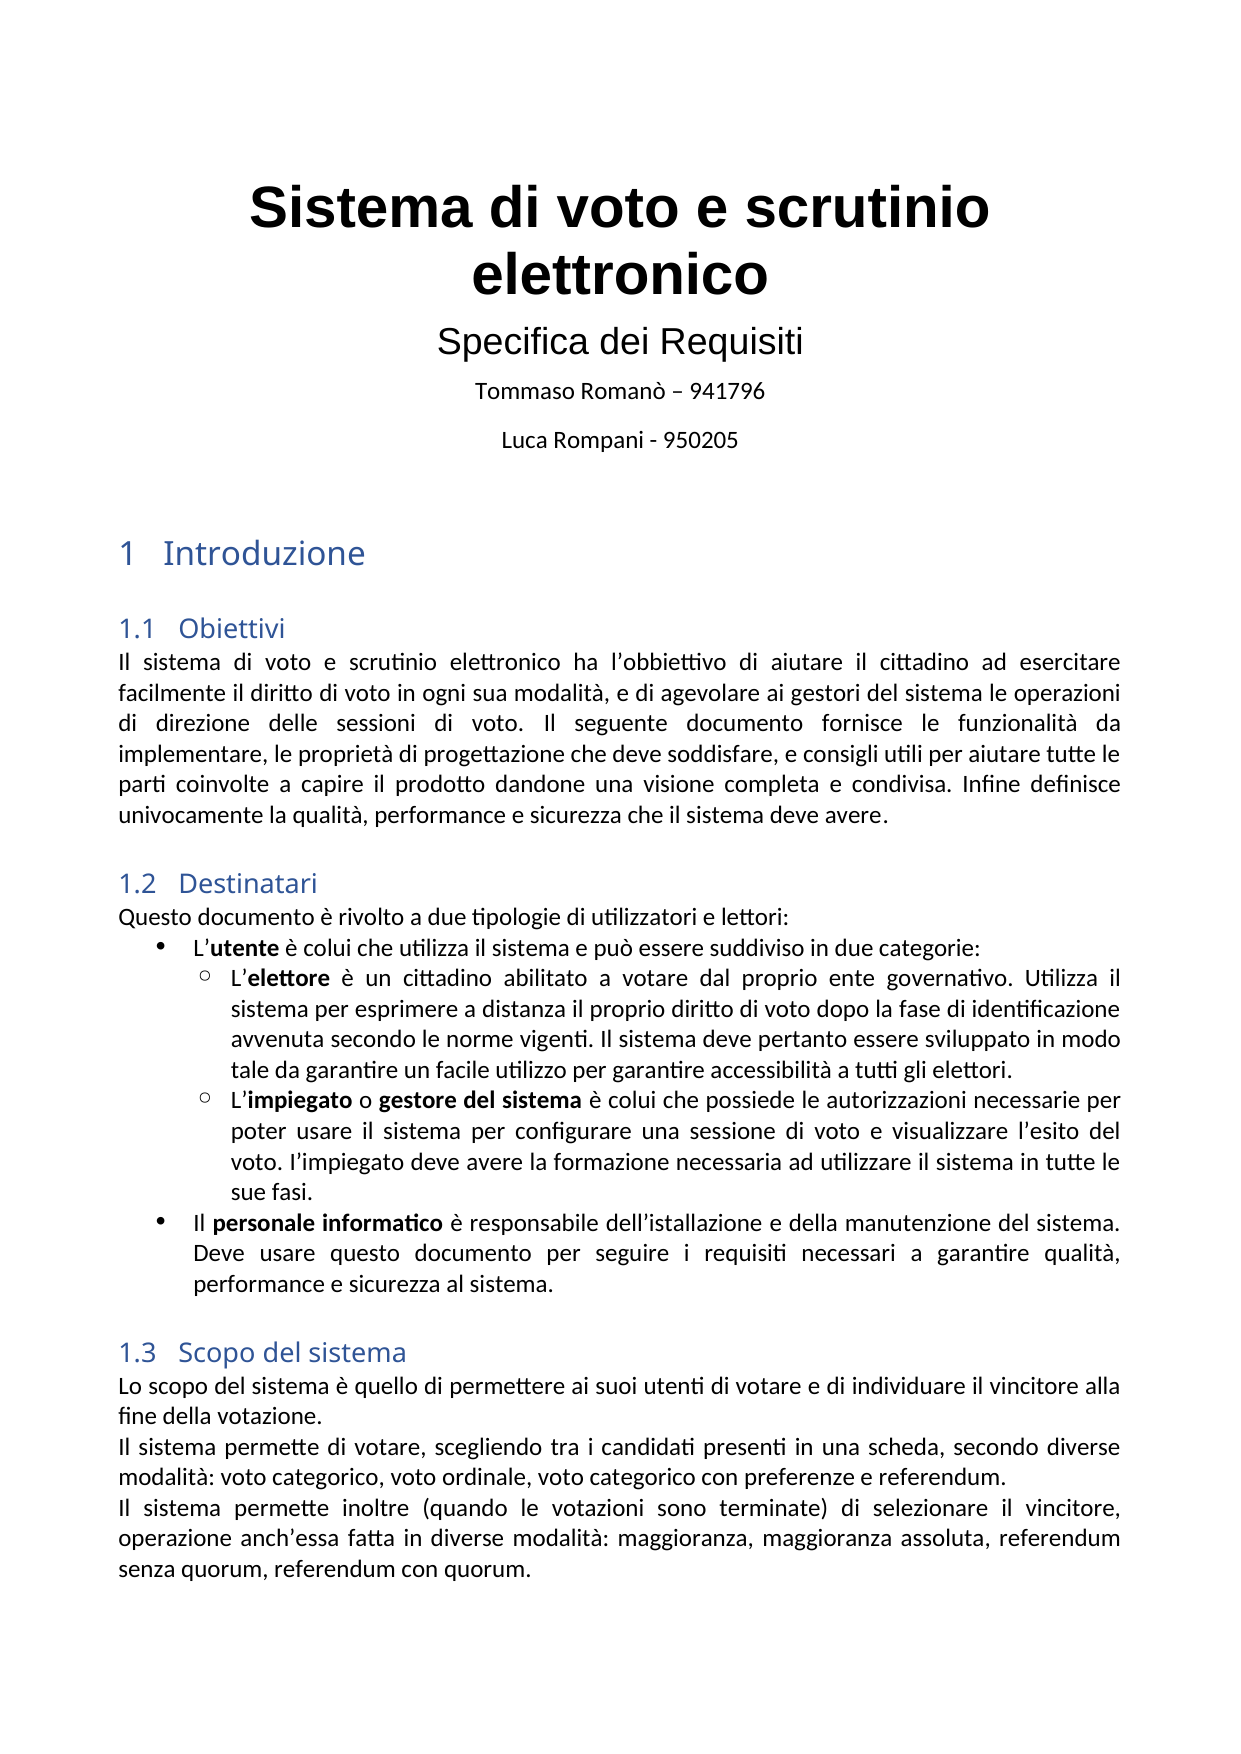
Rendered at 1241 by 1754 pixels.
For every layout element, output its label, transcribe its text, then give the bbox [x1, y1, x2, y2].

subtitle Introduzione [118, 529, 1122, 575]
subtitle Destinatari [118, 864, 1122, 901]
text Il sistema permette inoltre (quando le votazioni sono terminate) di selezionare il vincitore, operazione anch’essa fatta in diverse modalità: maggioranza, maggioranza assoluta, referendum senza quorum, referendum con quorum. [118, 1492, 1122, 1584]
list L’impiegato o gestore del sistema è colui che possiede le autorizzazioni necessarie per poter usare il sistema per configurare una sessione di voto e visualizzare l’esito del voto. I’impiegato deve avere la formazione necessaria ad utilizzare il sistema in tutte le sue fasi. [193, 1084, 1122, 1207]
title Sistema di voto e scrutinio elettronico [118, 173, 1122, 307]
text Il sistema permette di votare, scegliendo tra i candidati presenti in una scheda, secondo diverse modalità: voto categorico, voto ordinale, voto categorico con preferenze e referendum. [118, 1431, 1122, 1492]
text Tommaso Romanò – 941796 [118, 375, 1122, 405]
subtitle Scopo del sistema [118, 1333, 1122, 1370]
text Lo scopo del sistema è quello di permettere ai suoi utenti di votare e di individuare il vincitore alla fine della votazione. [118, 1370, 1122, 1431]
list Il personale informatico è responsabile dell’istallazione e della manutenzione del sistema. Deve usare questo documento per seguire i requisiti necessari a garantire qualità, performance e sicurezza al sistema. [156, 1207, 1122, 1298]
list L’utente è colui che utilizza il sistema e può essere suddiviso in due categorie: [156, 932, 1122, 962]
text Luca Rompani - 950205 [118, 424, 1122, 455]
text Questo documento è rivolto a due tipologie di utilizzatori e lettori: [118, 901, 1122, 932]
list L’elettore è un cittadino abilitato a votare dal proprio ente governativo. Utilizza il sistema per esprimere a distanza il proprio diritto di voto dopo la fase di identificazione avvenuta secondo le norme vigenti. Il sistema deve pertanto essere sviluppato in modo tale da garantire un facile utilizzo per garantire accessibilità a tutti gli elettori. [193, 962, 1122, 1084]
text Il sistema di voto e scrutinio elettronico ha l’obbiettivo di aiutare il cittadino ad esercitare facilmente il diritto di voto in ogni sua modalità, e di agevolare ai gestori del sistema le operazioni di direzione delle sessioni di voto. Il seguente documento fornisce le funzionalità da implementare, le proprietà di progettazione che deve soddisfare, e consigli utili per aiutare tutte le parti coinvolte a capire il prodotto dandone una visione completa e condivisa. Infine definisce univocamente la qualità, performance e sicurezza che il sistema deve avere. [118, 647, 1122, 830]
subtitle Obiettivi [118, 610, 1122, 647]
subtitle Specifica dei Requisiti [118, 319, 1122, 362]
